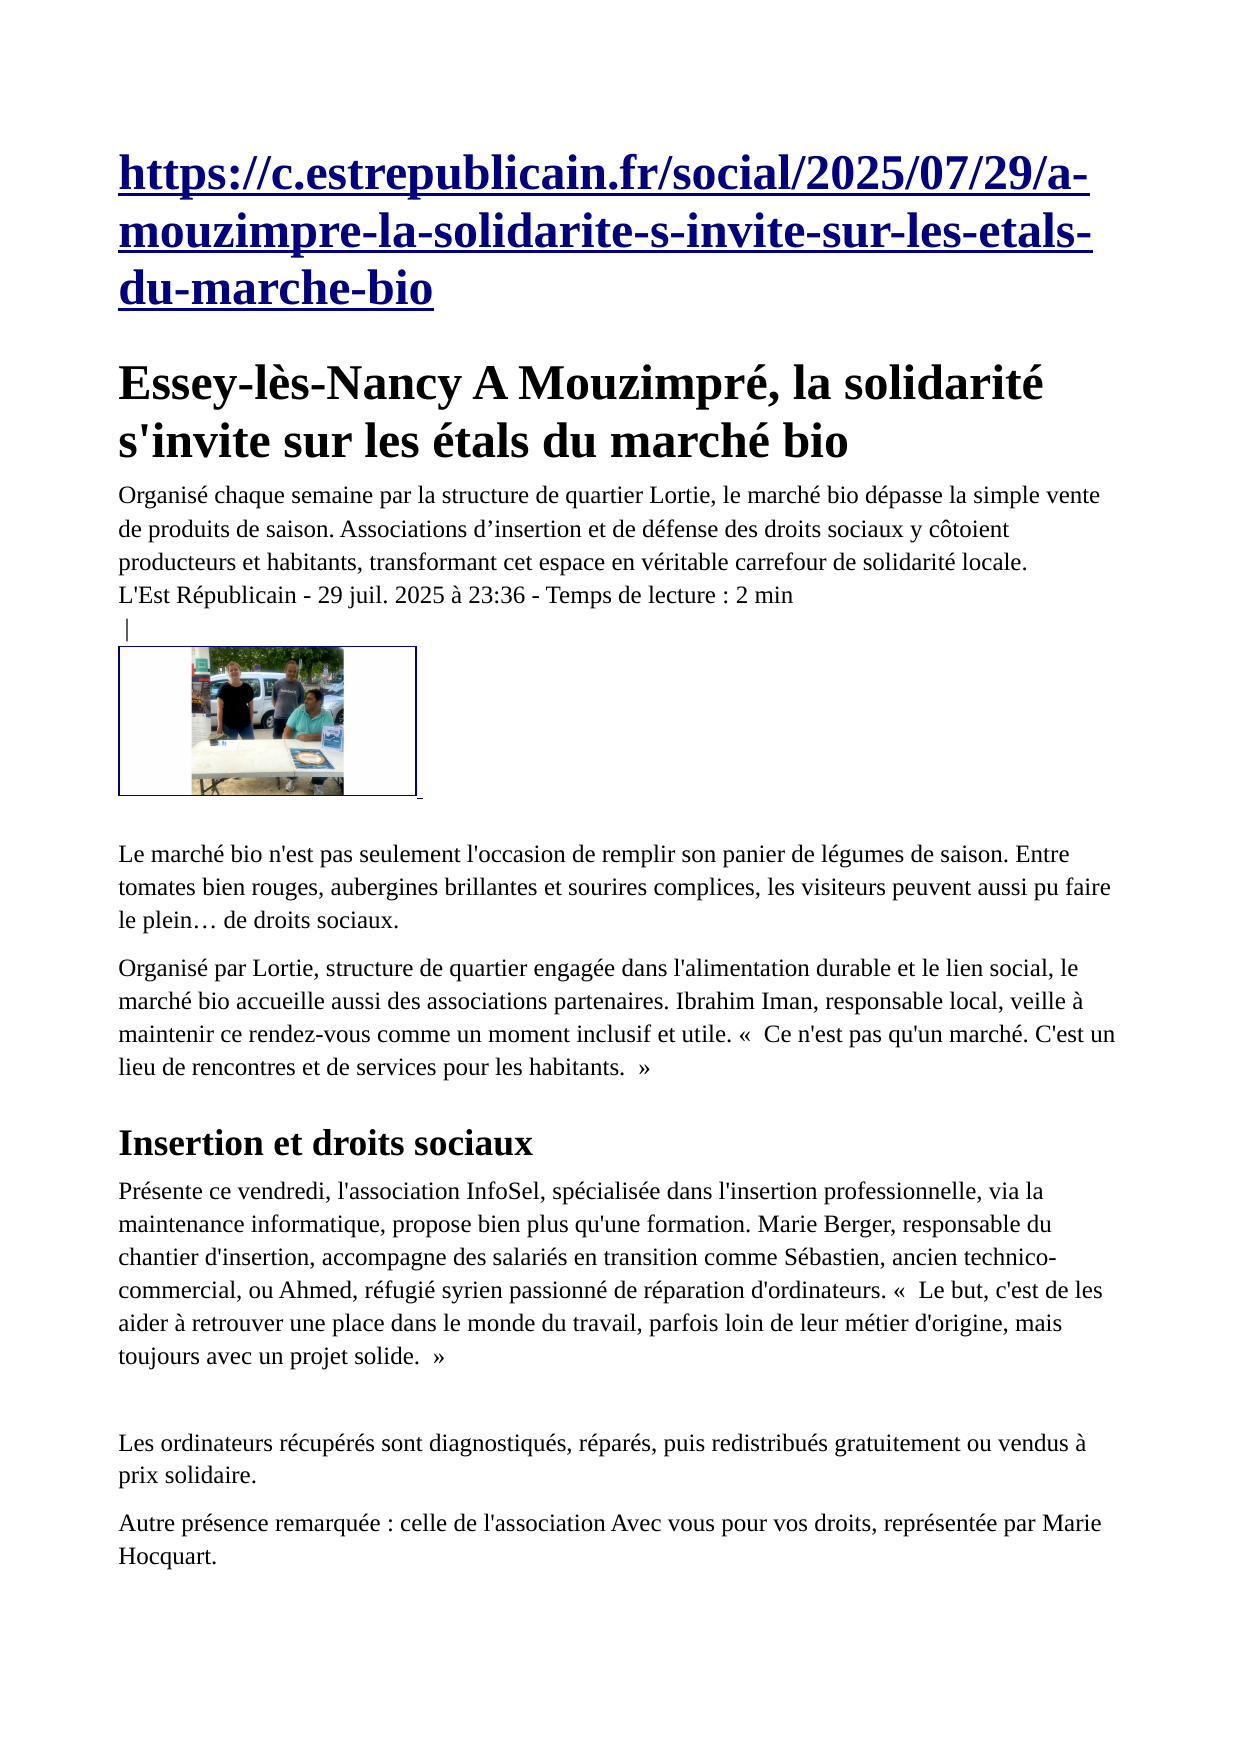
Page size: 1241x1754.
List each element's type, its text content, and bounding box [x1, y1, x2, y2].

subtitle Essey-lès-Nancy A Mouzimpré, la solidarité s'invite sur les étals du marché bio [118, 353, 1122, 468]
text L'Est Républicain - 29 juil. 2025 à 23:36 - Temps de lecture : 2 min [118, 580, 1122, 608]
text Les ordinateurs récupérés sont diagnostiqués, réparés, puis redistribués gratuitement ou vendus à prix solidaire. [118, 1428, 1122, 1489]
text Le marché bio n'est pas seulement l'occasion de remplir son panier de légumes de saison. Entre tomates bien rouges, aubergines brillantes et sourires complices, les visiteurs peuvent aussi pu faire le plein… de droits sociaux. [118, 839, 1122, 934]
subtitle https://c.estrepublicain.fr/social/2025/07/29/a-mouzimpre-la-solidarite-s-invite-sur-les-etals-du-marche-bio [118, 143, 1122, 316]
subtitle Insertion et droits sociaux [118, 1120, 1122, 1163]
text Présente ce vendredi, l'association InfoSel, spécialisée dans l'insertion professionnelle, via la maintenance informatique, propose bien plus qu'une formation. Marie Berger, responsable du chantier d'insertion, accompagne des salariés en transition comme Sébastien, ancien technico-commercial, ou Ahmed, réfugié syrien passionné de réparation d'ordinateurs. « Le but, c'est de les aider à retrouver une place dans le monde du travail, parfois loin de leur métier d'origine, mais toujours avec un projet solide. » [118, 1176, 1122, 1370]
picture [120, 647, 415, 795]
text Organisé par Lortie, structure de quartier engagée dans l'alimentation durable et le lien social, le marché bio accueille aussi des associations partenaires. Ibrahim Iman, responsable local, veille à maintenir ce rendez-vous comme un moment inclusif et utile. « Ce n'est pas qu'un marché. C'est un lieu de rencontres et de services pour les habitants. » [118, 953, 1122, 1081]
text | [118, 613, 1122, 641]
text Autre présence remarquée : celle de l'association Avec vous pour vos droits, représentée par Marie Hocquart. [118, 1508, 1122, 1570]
text Organisé chaque semaine par la structure de quartier Lortie, le marché bio dépasse la simple vente de produits de saison. Associations d’insertion et de défense des droits sociaux y côtoient producteurs et habitants, transformant cet espace en véritable carrefour de solidarité locale. [118, 481, 1122, 575]
